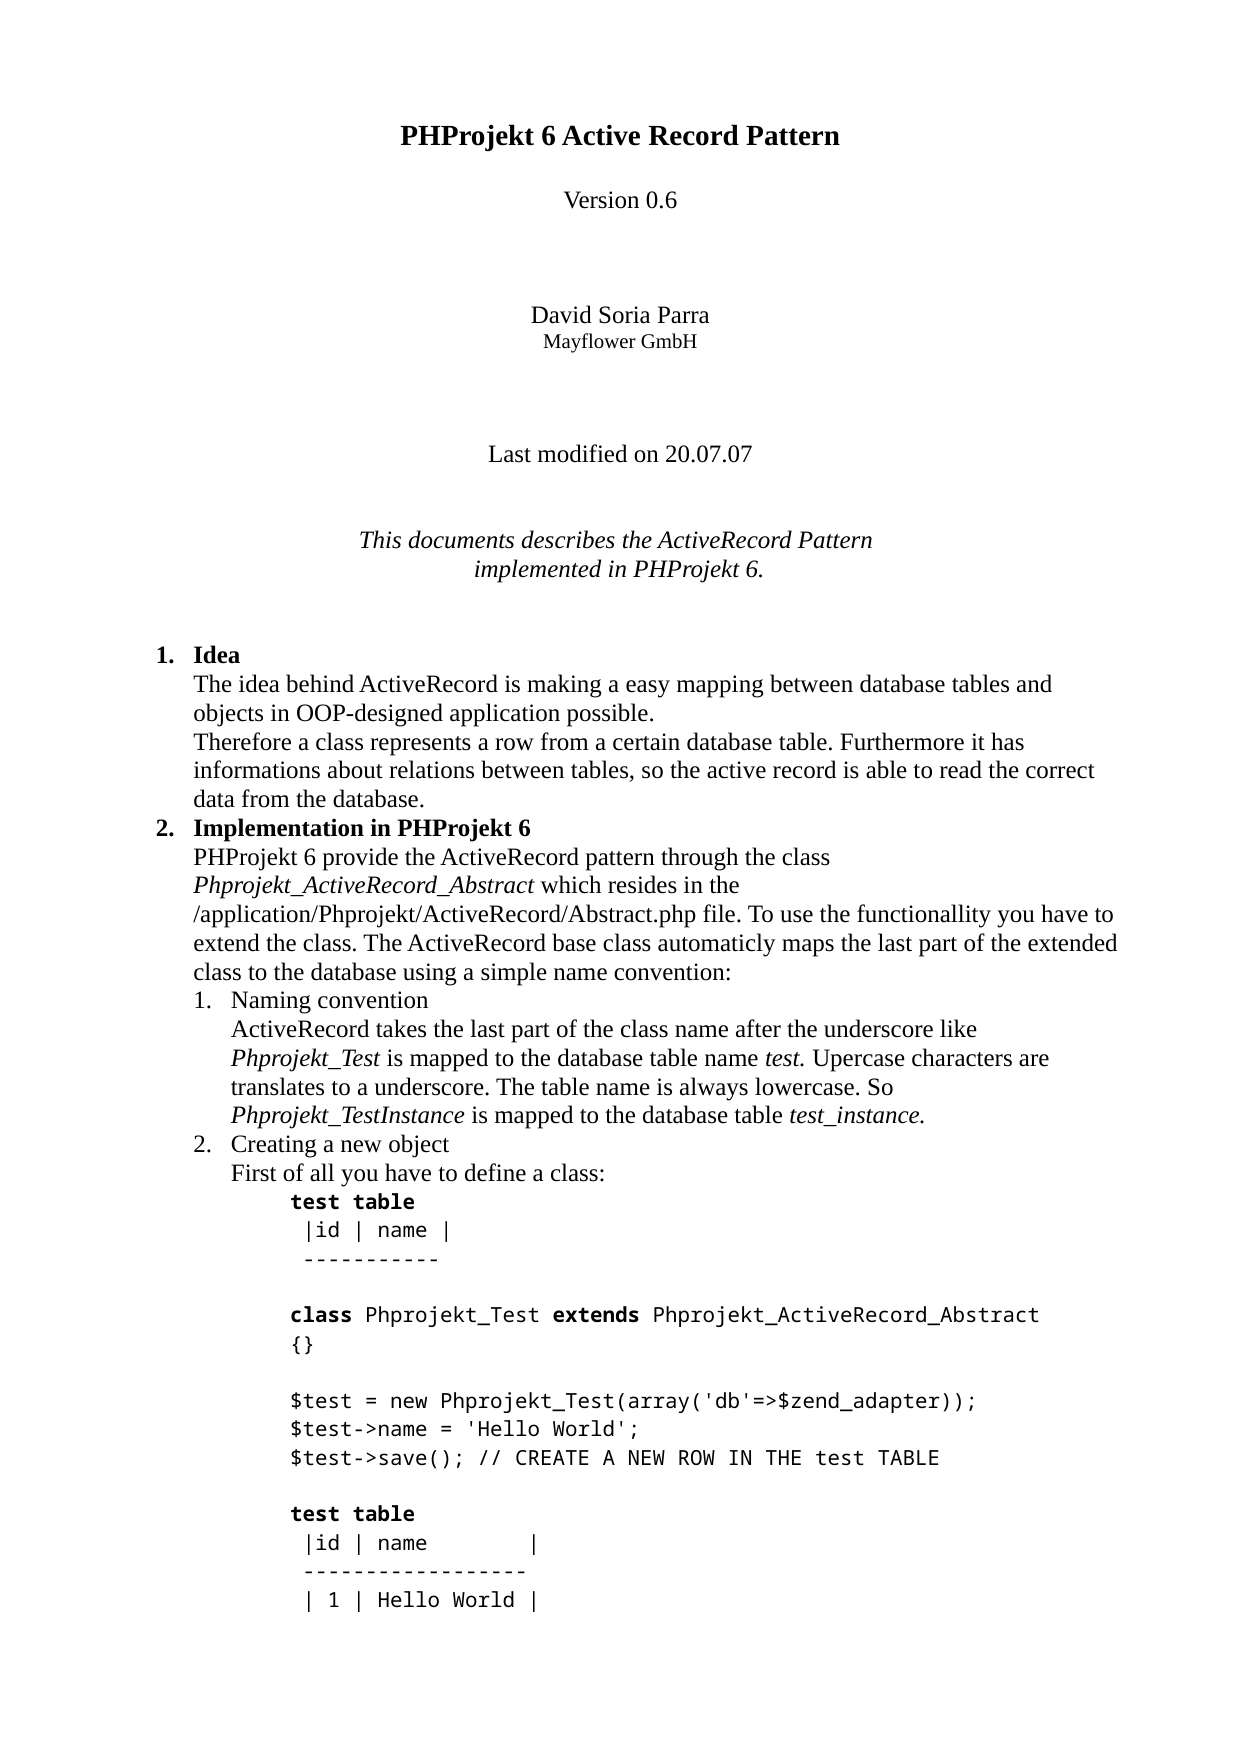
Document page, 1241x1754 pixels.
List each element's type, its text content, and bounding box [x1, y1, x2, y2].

text PHProjekt 6 Active Record Pattern [118, 118, 1122, 152]
list class Phprojekt_Test extends Phprojekt_ActiveRecord_Abstract [252, 1301, 1122, 1329]
list First of all you have to define a class: [193, 1158, 1122, 1187]
text Version 0.6 [118, 185, 1122, 214]
list |id | name | [252, 1215, 1122, 1244]
list {} [252, 1329, 1122, 1357]
list Idea [156, 641, 1122, 669]
list Naming convention [193, 986, 1122, 1014]
text David Soria Parra [118, 300, 1122, 329]
list ActiveRecord takes the last part of the class name after the underscore like [193, 1014, 1122, 1043]
list The idea behind ActiveRecord is making a easy mapping between database tables and objects in OOP-designed application possible. [156, 669, 1122, 727]
list PHProjekt 6 provide the ActiveRecord pattern through the class Phprojekt_ActiveRecord_Abstract which resides in the /application/Phprojekt/ActiveRecord/Abstract.php file. To use the functionallity you have to extend the class. The ActiveRecord base class automaticly maps the last part of the extended class to the database using a simple name convention: [156, 842, 1122, 986]
list | 1 | Hello World | [252, 1585, 1122, 1613]
list test table [252, 1187, 1122, 1215]
text This documents describes the ActiveRecord Pattern [118, 526, 1122, 554]
list $test->save(); // CREATE A NEW ROW IN THE test TABLE [252, 1443, 1122, 1471]
list Therefore a class represents a row from a certain database table. Furthermore it has informations about relations between tables, so the active record is able to read the correct data from the database. [156, 727, 1122, 813]
list Implementation in PHProjekt 6 [156, 813, 1122, 842]
list Creating a new object [193, 1129, 1122, 1158]
list ------------------ [252, 1556, 1122, 1585]
list test table [252, 1499, 1122, 1528]
text implemented in PHProjekt 6. [118, 554, 1122, 583]
list ----------- [252, 1244, 1122, 1272]
text Last modified on 20.07.07 [118, 439, 1122, 468]
list $test = new Phprojekt_Test(array('db'=>$zend_adapter)); [252, 1386, 1122, 1414]
list |id | name | [252, 1528, 1122, 1556]
list $test->name = 'Hello World'; [252, 1414, 1122, 1443]
text Mayflower GmbH [118, 329, 1122, 353]
list Phprojekt_Test is mapped to the database table name test. Upercase characters are translates to a underscore. The table name is always lowercase. So Phprojekt_TestInstance is mapped to the database table test_instance. [193, 1043, 1122, 1129]
